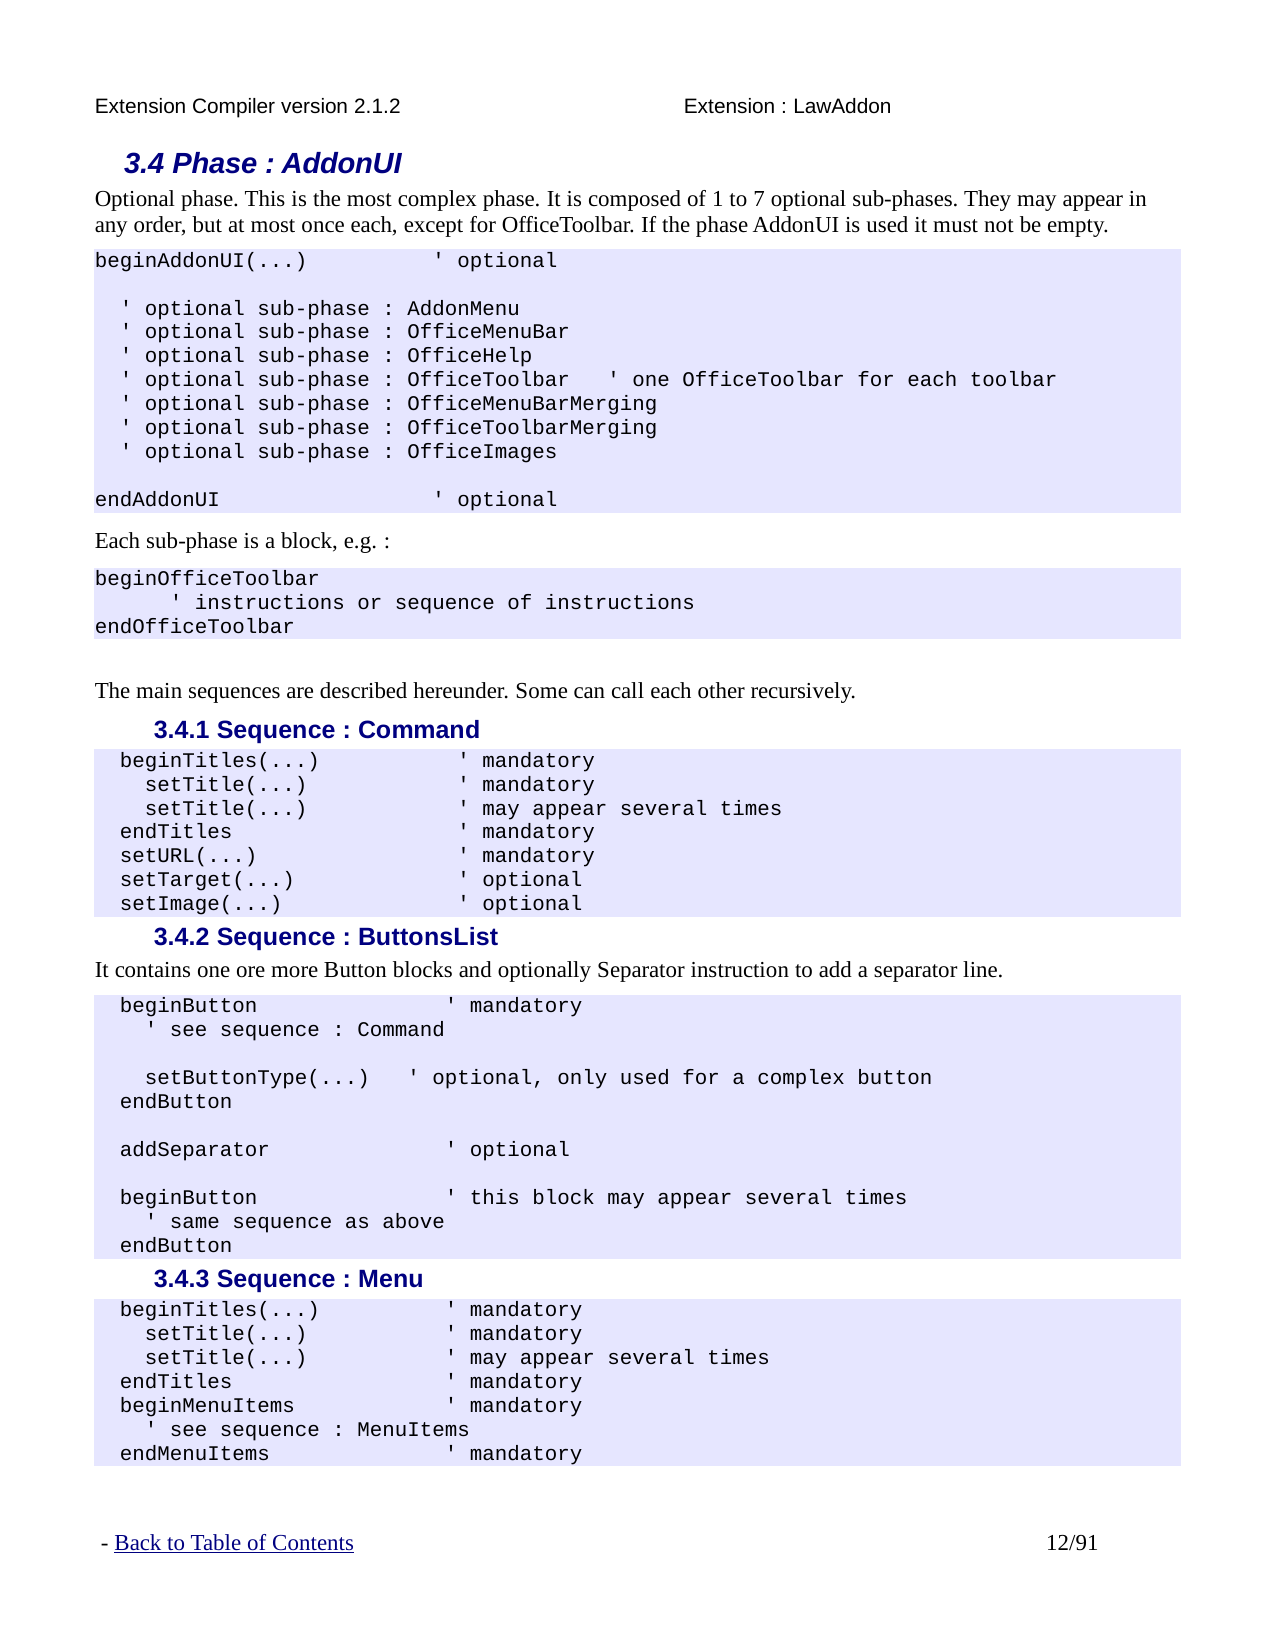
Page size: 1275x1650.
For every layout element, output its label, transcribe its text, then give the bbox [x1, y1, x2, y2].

text beginAddonUI(...) ' optional [94, 249, 1181, 273]
text endButton [94, 1091, 1181, 1115]
text addSeparator ' optional [94, 1139, 1181, 1163]
text ' optional sub-phase : AddonMenu [94, 297, 1181, 321]
text endButton [94, 1235, 1181, 1259]
text endTitles ' mandatory [94, 1371, 1181, 1394]
text setTarget(...) ' optional [94, 869, 1181, 893]
text endTitles ' mandatory [94, 821, 1181, 845]
text ' optional sub-phase : OfficeToolbar ' one OfficeToolbar for each toolbar [94, 369, 1181, 393]
subtitle Sequence : ButtonsList [153, 923, 1181, 951]
text endOfficeToolbar [94, 616, 1181, 639]
subtitle Sequence : Command [153, 716, 1181, 744]
text ' optional sub-phase : OfficeMenuBar [94, 321, 1181, 345]
text beginButton ' this block may appear several times [94, 1187, 1181, 1211]
text ' see sequence : Command [94, 1019, 1181, 1043]
text endMenuItems ' mandatory [94, 1442, 1181, 1466]
text ' optional sub-phase : OfficeMenuBarMerging [94, 393, 1181, 417]
text beginMenuItems ' mandatory [94, 1394, 1181, 1418]
text beginTitles(...) ' mandatory [94, 749, 1181, 773]
text endAddonUI ' optional [94, 489, 1181, 513]
text setImage(...) ' optional [94, 893, 1181, 917]
text setButtonType(...) ' optional, only used for a complex button [94, 1067, 1181, 1091]
text setTitle(...) ' may appear several times [94, 797, 1181, 821]
text ' optional sub-phase : OfficeToolbarMerging [94, 417, 1181, 441]
text ' see sequence : MenuItems [94, 1418, 1181, 1442]
text setTitle(...) ' may appear several times [94, 1347, 1181, 1371]
text ' instructions or sequence of instructions [94, 592, 1181, 616]
text beginButton ' mandatory [94, 995, 1181, 1019]
text beginTitles(...) ' mandatory [94, 1299, 1181, 1323]
text It contains one ore more Button blocks and optionally Separator instruction to add a separator line. [94, 957, 1181, 983]
text ' optional sub-phase : OfficeHelp [94, 345, 1181, 369]
text ' optional sub-phase : OfficeImages [94, 441, 1181, 465]
text Optional phase. This is the most complex phase. It is composed of 1 to 7 optional sub-phases. They may appear in any order, but at most once each, except for OfficeToolbar. If the phase AddonUI is used it must not be empty. [94, 186, 1181, 237]
text beginOfficeToolbar [94, 568, 1181, 592]
text setTitle(...) ' mandatory [94, 1323, 1181, 1347]
subtitle Sequence : Menu [153, 1265, 1181, 1293]
text Each sub-phase is a block, e.g. : [94, 528, 1181, 553]
subtitle Phase : AddonUI [124, 147, 1181, 180]
text setTitle(...) ' mandatory [94, 773, 1181, 797]
text The main sequences are described hereunder. Some can call each other recursively. [94, 678, 1181, 703]
text setURL(...) ' mandatory [94, 845, 1181, 869]
text ' same sequence as above [94, 1211, 1181, 1235]
